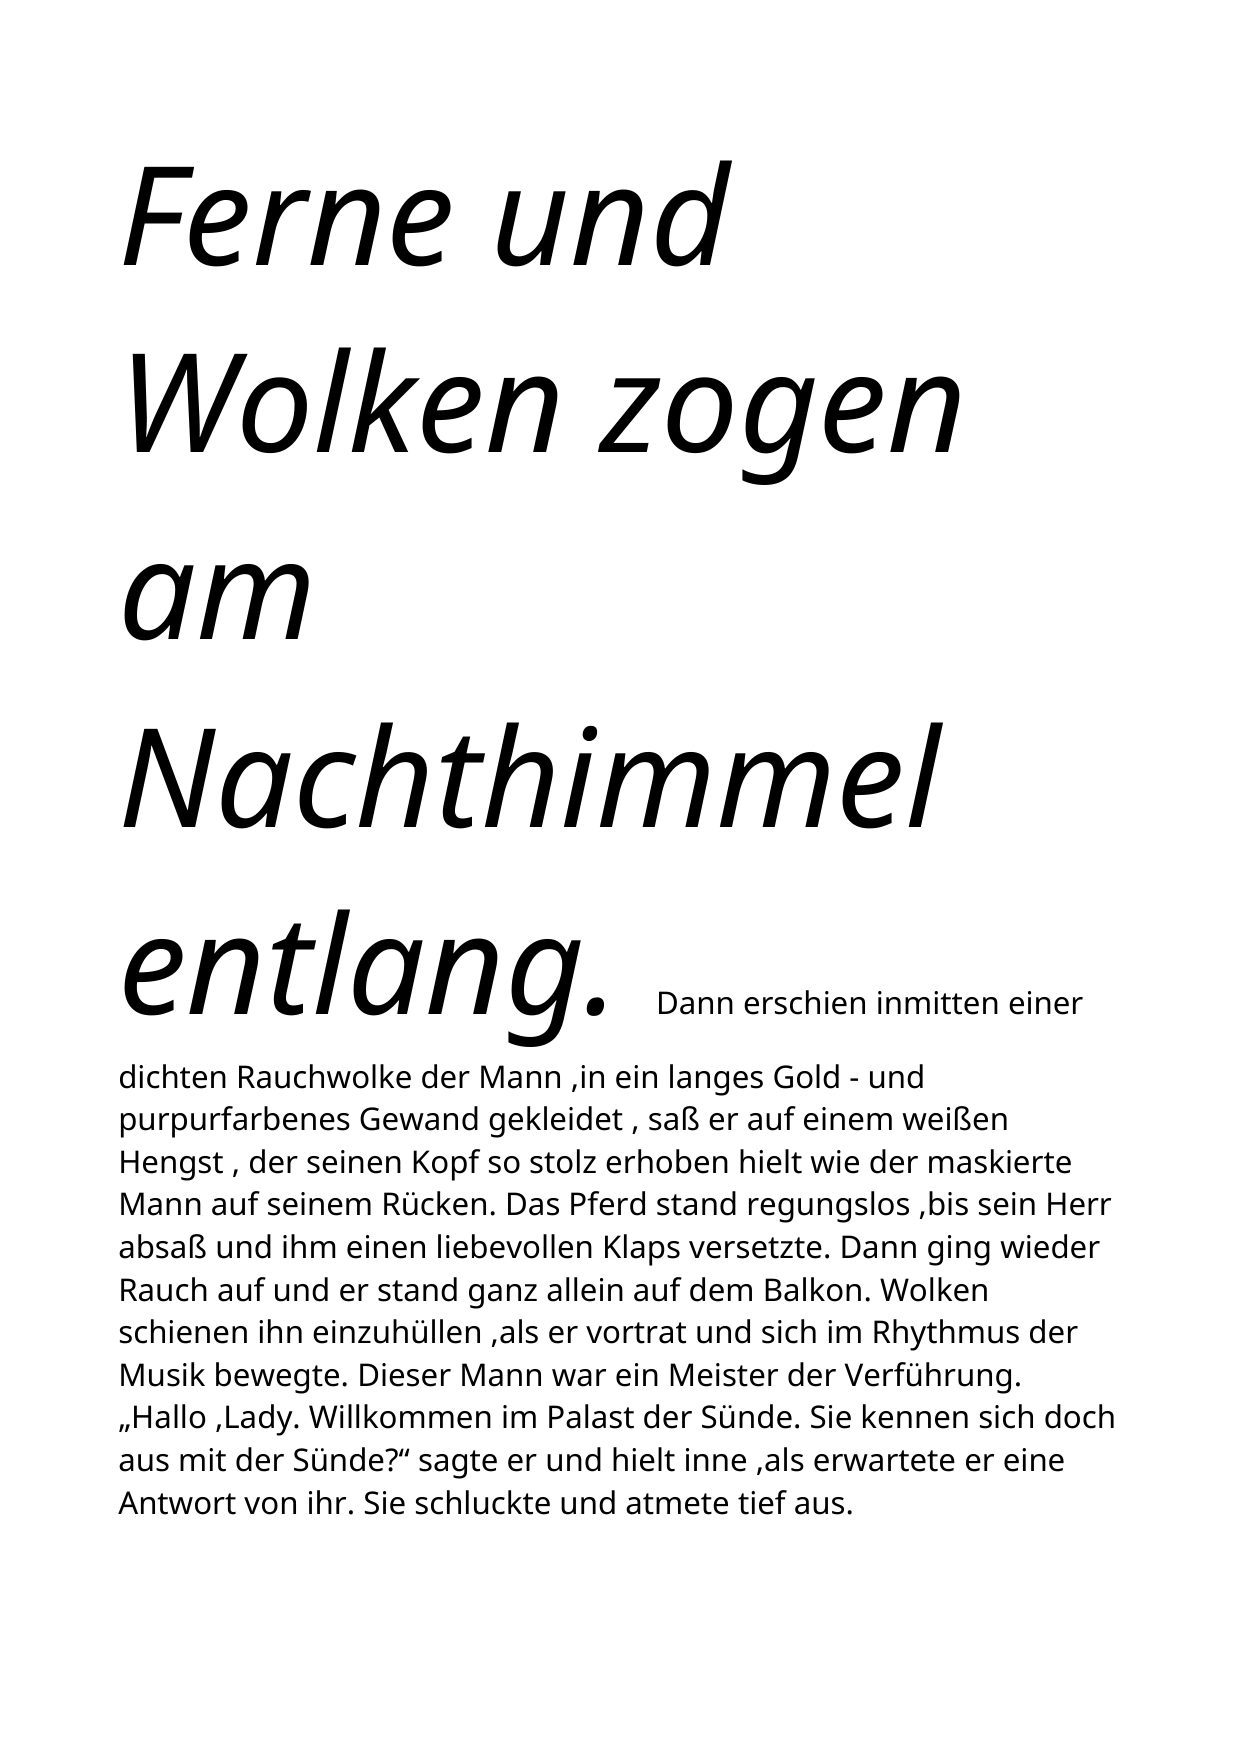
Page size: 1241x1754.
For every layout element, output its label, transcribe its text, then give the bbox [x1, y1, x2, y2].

text Ferne und Wolken zogen am Nachthimmel entlang. Dann erschien inmitten einer dichten Rauchwolke der Mann ,in ein langes Gold - und purpurfarbenes Gewand gekleidet , saß er auf einem weißen Hengst , der seinen Kopf so stolz erhoben hielt wie der maskierte Mann auf seinem Rücken. Das Pferd stand regungslos ,bis sein Herr absaß und ihm einen liebevollen Klaps versetzte. Dann ging wieder Rauch auf und er stand ganz allein auf dem Balkon. Wolken schienen ihn einzuhüllen ,als er vortrat und sich im Rhythmus der Musik bewegte. Dieser Mann war ein Meister der Verführung. [118, 118, 1122, 1395]
text „Hallo ,Lady. Willkommen im Palast der Sünde. Sie kennen sich doch aus mit der Sünde?“ sagte er und hielt inne ,als erwartete er eine Antwort von ihr. Sie schluckte und atmete tief aus. [118, 1395, 1122, 1523]
